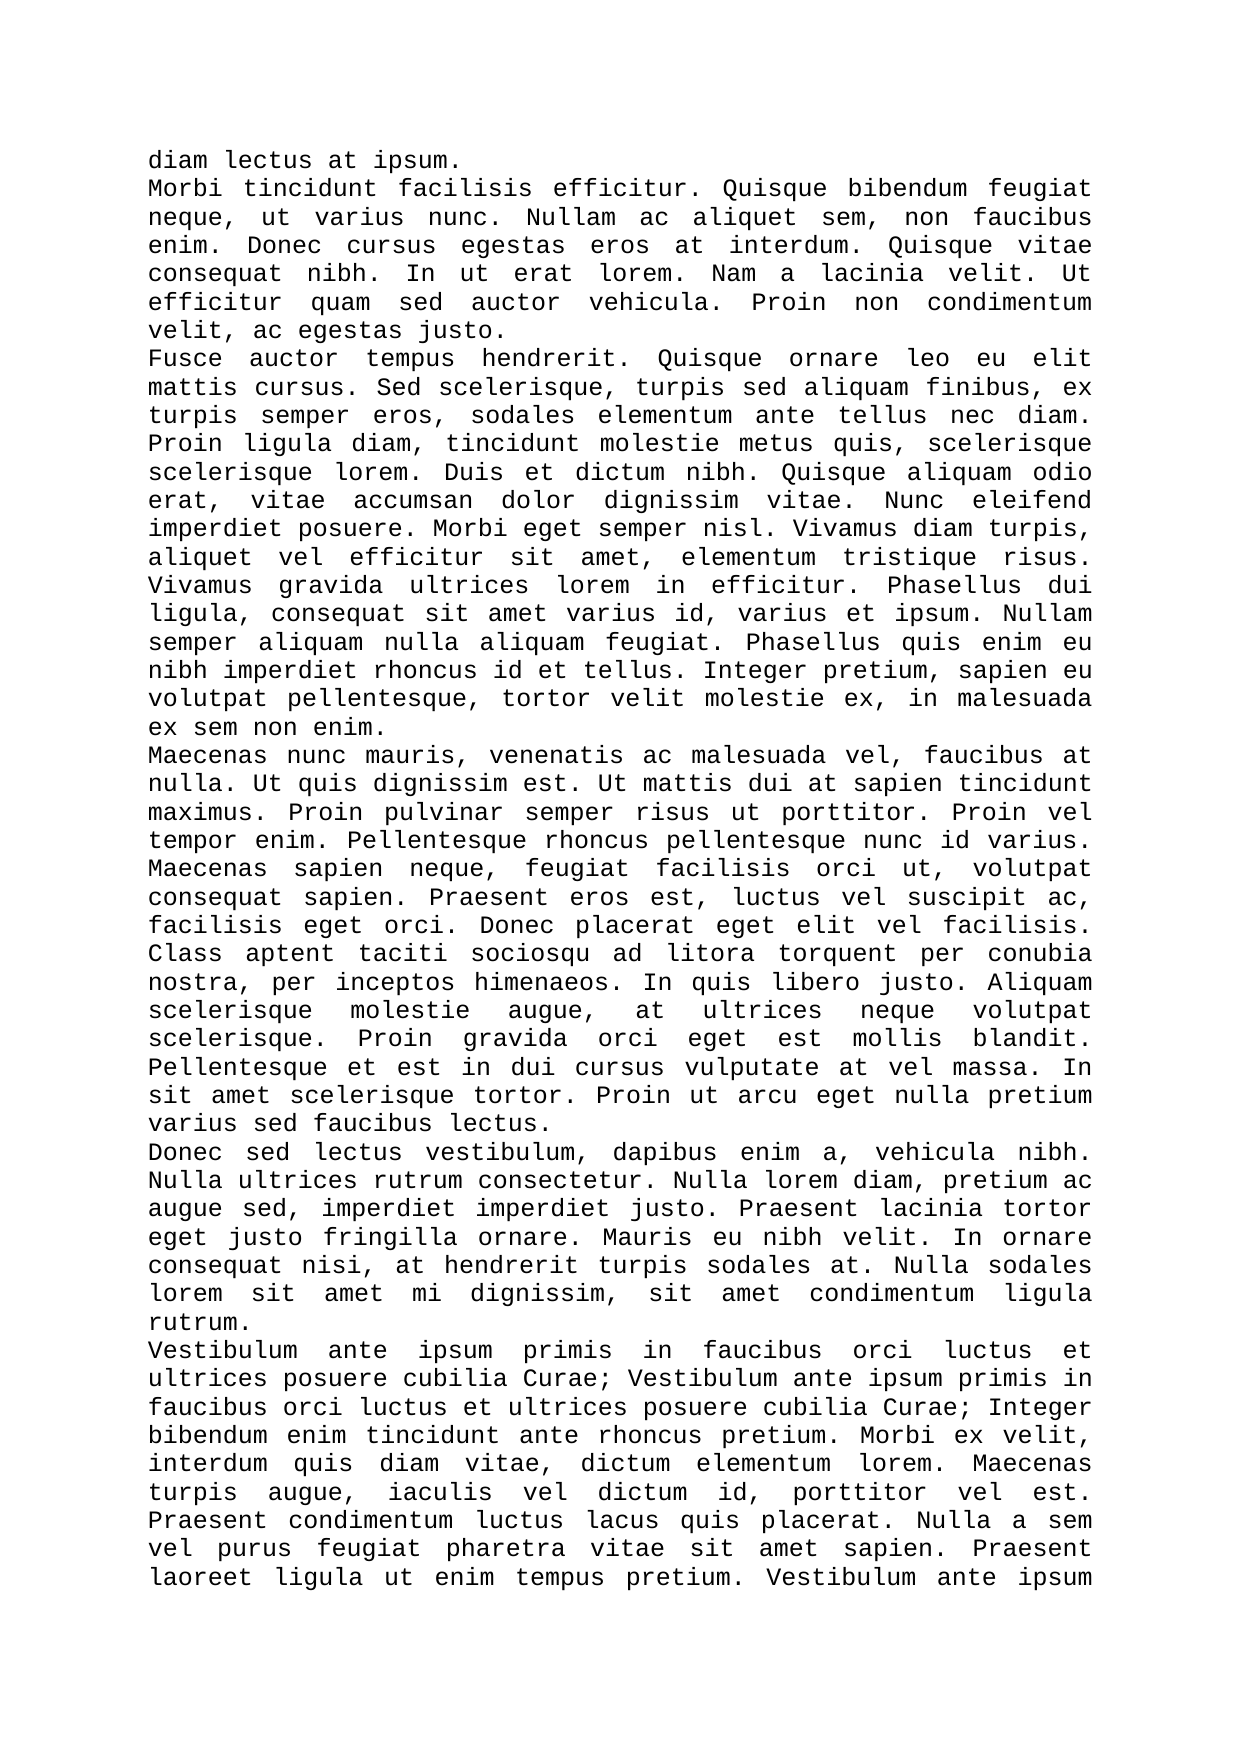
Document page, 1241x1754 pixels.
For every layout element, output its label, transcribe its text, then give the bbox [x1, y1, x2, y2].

text Morbi tincidunt facilisis efficitur. Quisque bibendum feugiat neque, ut varius nunc. Nullam ac aliquet sem, non faucibus enim. Donec cursus egestas eros at interdum. Quisque vitae consequat nibh. In ut erat lorem. Nam a lacinia velit. Ut efficitur quam sed auctor vehicula. Proin non condimentum velit, ac egestas justo. [148, 176, 1093, 346]
text diam lectus at ipsum. [148, 148, 1093, 176]
text Donec sed lectus vestibulum, dapibus enim a, vehicula nibh. Nulla ultrices rutrum consectetur. Nulla lorem diam, pretium ac augue sed, imperdiet imperdiet justo. Praesent lacinia tortor eget justo fringilla ornare. Mauris eu nibh velit. In ornare consequat nisi, at hendrerit turpis sodales at. Nulla sodales lorem sit amet mi dignissim, sit amet condimentum ligula rutrum. [148, 1139, 1093, 1338]
text Fusce auctor tempus hendrerit. Quisque ornare leo eu elit mattis cursus. Sed scelerisque, turpis sed aliquam finibus, ex turpis semper eros, sodales elementum ante tellus nec diam. Proin ligula diam, tincidunt molestie metus quis, scelerisque scelerisque lorem. Duis et dictum nibh. Quisque aliquam odio erat, vitae accumsan dolor dignissim vitae. Nunc eleifend imperdiet posuere. Morbi eget semper nisl. Vivamus diam turpis, aliquet vel efficitur sit amet, elementum tristique risus. Vivamus gravida ultrices lorem in efficitur. Phasellus dui ligula, consequat sit amet varius id, varius et ipsum. Nullam semper aliquam nulla aliquam feugiat. Phasellus quis enim eu nibh imperdiet rhoncus id et tellus. Integer pretium, sapien eu volutpat pellentesque, tortor velit molestie ex, in malesuada ex sem non enim. [148, 346, 1093, 743]
text Maecenas nunc mauris, venenatis ac malesuada vel, faucibus at nulla. Ut quis dignissim est. Ut mattis dui at sapien tincidunt maximus. Proin pulvinar semper risus ut porttitor. Proin vel tempor enim. Pellentesque rhoncus pellentesque nunc id varius. Maecenas sapien neque, feugiat facilisis orci ut, volutpat consequat sapien. Praesent eros est, luctus vel suscipit ac, facilisis eget orci. Donec placerat eget elit vel facilisis. Class aptent taciti sociosqu ad litora torquent per conubia nostra, per inceptos himenaeos. In quis libero justo. Aliquam scelerisque molestie augue, at ultrices neque volutpat scelerisque. Proin gravida orci eget est mollis blandit. Pellentesque et est in dui cursus vulputate at vel massa. In sit amet scelerisque tortor. Proin ut arcu eget nulla pretium varius sed faucibus lectus. [148, 743, 1093, 1139]
text Vestibulum ante ipsum primis in faucibus orci luctus et ultrices posuere cubilia Curae; Vestibulum ante ipsum primis in faucibus orci luctus et ultrices posuere cubilia Curae; Integer bibendum enim tincidunt ante rhoncus pretium. Morbi ex velit, interdum quis diam vitae, dictum elementum lorem. Maecenas turpis augue, iaculis vel dictum id, porttitor vel est. Praesent condimentum luctus lacus quis placerat. Nulla a sem vel purus feugiat pharetra vitae sit amet sapien. Praesent laoreet ligula ut enim tempus pretium. Vestibulum ante ipsum [148, 1338, 1093, 1593]
